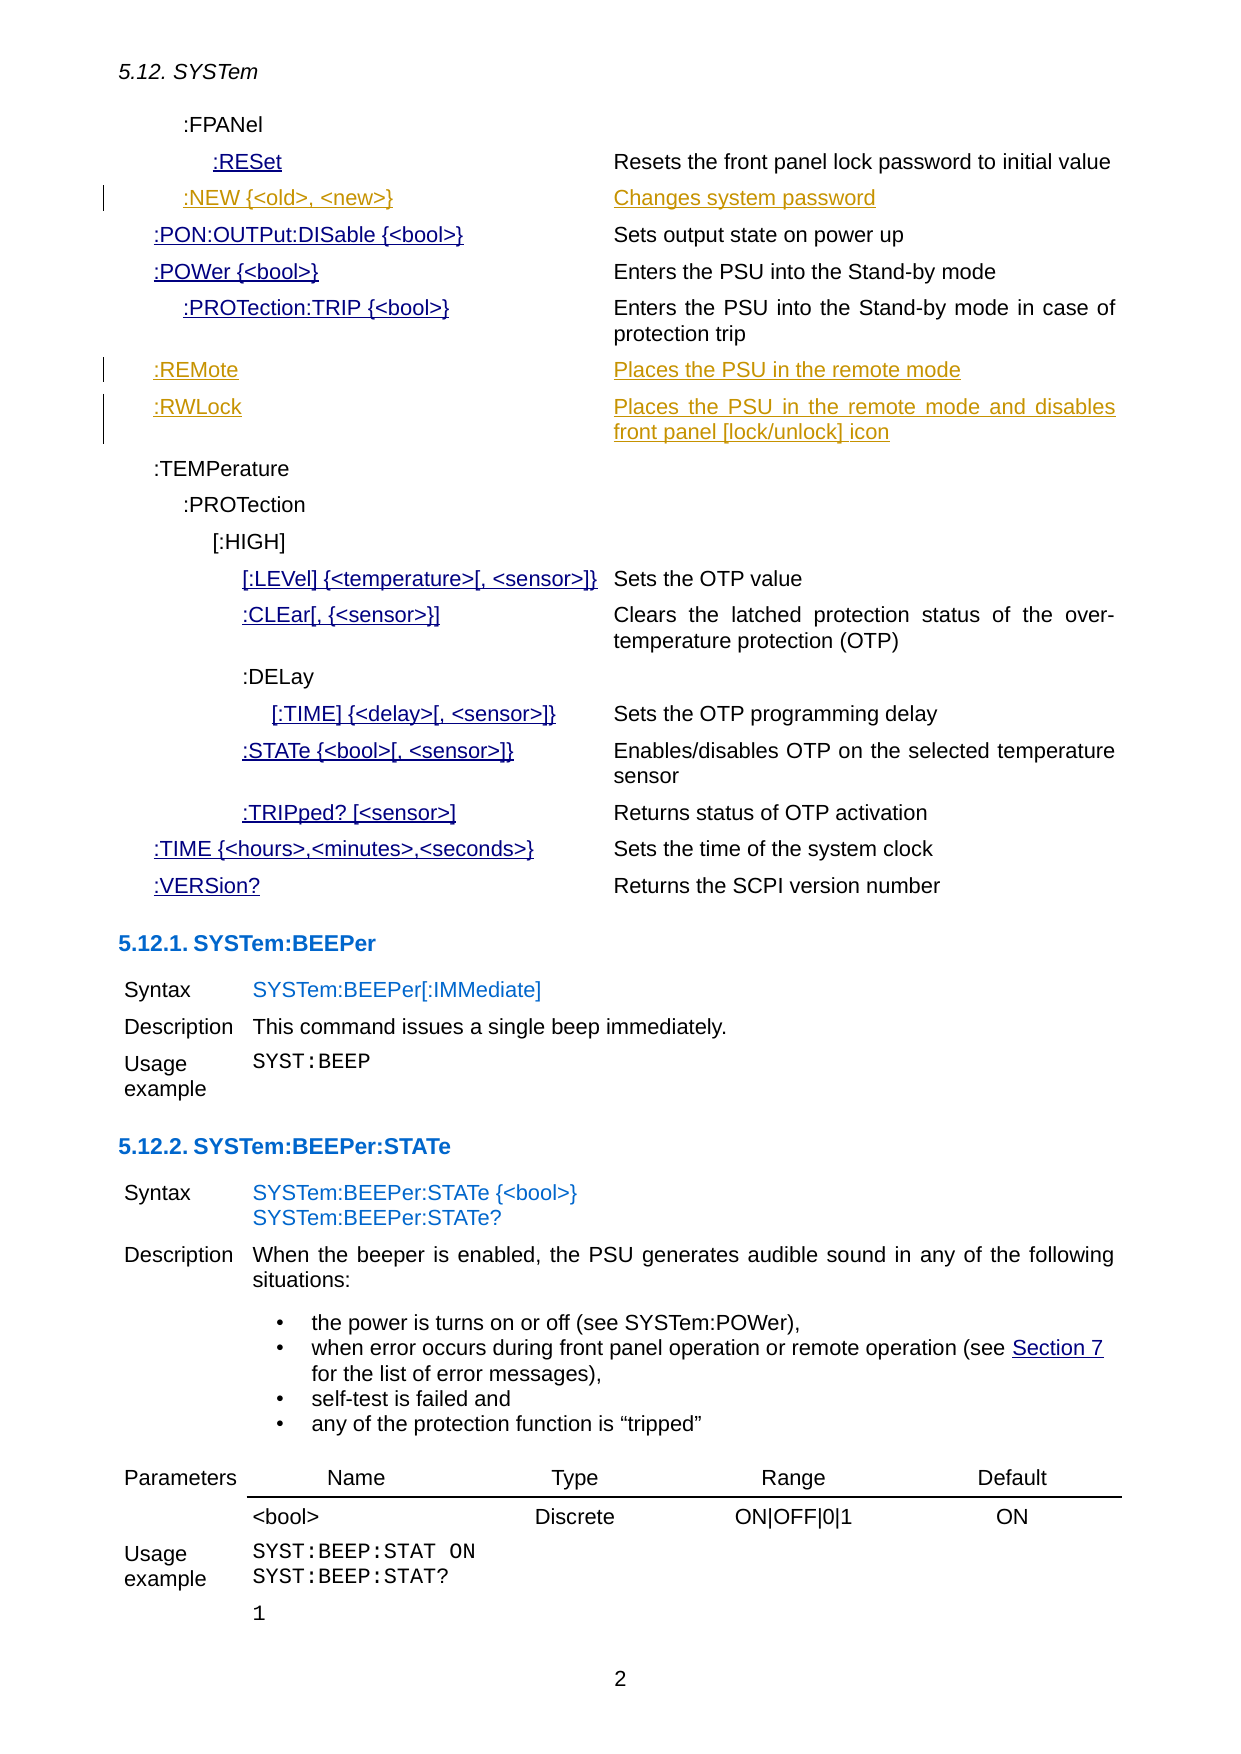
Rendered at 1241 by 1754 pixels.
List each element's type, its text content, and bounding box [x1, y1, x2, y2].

table_cell :PROTection:TRIP {<bool>} [118, 290, 608, 351]
table_cell [608, 523, 1122, 560]
table_cell :POWer {<bool>} [118, 253, 608, 289]
table_cell Sets the OTP value [608, 560, 1122, 597]
table_cell Usage example [118, 1535, 247, 1633]
table_cell Enters the PSU into the Stand-by mode in case of protection trip [608, 290, 1122, 351]
table_cell Default [903, 1460, 1122, 1496]
table_cell This command issues a single beep immediately. [247, 1008, 1122, 1045]
table_cell [608, 487, 1122, 523]
table_cell Enters the PSU into the Stand-by mode [608, 253, 1122, 289]
table_header Syntax [118, 1174, 247, 1236]
table_cell Clears the latched protection status of the over-temperature protection (OTP) [608, 597, 1122, 658]
table_cell :STATe {<bool>[, <sensor>]} [118, 732, 608, 794]
table_header Syntax [118, 971, 247, 1008]
table_cell :RWLock [118, 388, 608, 450]
table_cell <bool> [247, 1498, 465, 1535]
table_cell :PON:OUTPut:DISable {<bool>} [118, 216, 608, 253]
table_cell SYST:BEEP:STAT ON SYST:BEEP:STAT? 1 [247, 1535, 1122, 1633]
table_cell Description [118, 1236, 247, 1459]
subtitle SYSTem:BEEPer [118, 930, 1122, 957]
table_header SYSTem:BEEPer[:IMMediate] [247, 971, 1122, 1008]
table_cell :CLEar[, {<sensor>}] [118, 597, 608, 658]
table_cell :FPANel [118, 106, 608, 143]
table_cell :VERSion? [118, 867, 608, 904]
table_cell :PROTection [118, 487, 608, 523]
table_cell :TEMPerature [118, 450, 608, 487]
table_cell Description [118, 1008, 247, 1045]
table_cell [:TIME] {<delay>[, <sensor>]} [118, 695, 608, 732]
table_cell Places the PSU in the remote mode and disables front panel [lock/unlock] icon [608, 388, 1122, 450]
table_cell Enables/disables OTP on the selected temperature sensor [608, 732, 1122, 794]
table_cell Resets the front panel lock password to initial value [608, 143, 1122, 179]
table_cell [:HIGH] [118, 523, 608, 560]
table_cell Returns the SCPI version number [608, 867, 1122, 904]
table_cell ON [903, 1498, 1122, 1535]
table_cell :TRIPped? [<sensor>] [118, 794, 608, 830]
table_cell :TIME {<hours>,<minutes>,<seconds>} [118, 830, 608, 867]
table_cell Name [247, 1460, 465, 1496]
table_cell Parameters [118, 1460, 247, 1535]
table_cell Sets the OTP programming delay [608, 695, 1122, 732]
table_cell SYST:BEEP [247, 1045, 1122, 1107]
table_cell When the beeper is enabled, the PSU generates audible sound in any of the following situations: the power is turns on or off (see SYSTem:POWer), when error occurs during front panel operation or remote operation (see Section 7 for the list of error messages), self-test is failed and any of the protection function is “tripped” [247, 1236, 1122, 1459]
table_cell :RESet [118, 143, 608, 179]
table_cell Sets the time of the system clock [608, 830, 1122, 867]
table_cell Type [465, 1460, 684, 1496]
table_cell :NEW {<old>, <new>} [118, 180, 608, 216]
table_cell :REMote [118, 351, 608, 388]
table_cell [608, 106, 1122, 143]
subtitle SYSTem:BEEPer:STATe [118, 1133, 1122, 1159]
table_cell Places the PSU in the remote mode [608, 351, 1122, 388]
table_cell Changes system password [608, 180, 1122, 216]
table_cell Sets output state on power up [608, 216, 1122, 253]
table_cell ON|OFF|0|1 [684, 1498, 903, 1535]
table_cell :DELay [118, 659, 608, 695]
table_cell [608, 450, 1122, 487]
table_cell Discrete [465, 1498, 684, 1535]
table_header SYSTem:BEEPer:STATe {<bool>} SYSTem:BEEPer:STATe? [247, 1174, 1122, 1236]
table_cell Usage example [118, 1045, 247, 1107]
table_cell Returns status of OTP activation [608, 794, 1122, 830]
table_cell Range [684, 1460, 903, 1496]
table_cell [:LEVel] {<temperature>[, <sensor>]} [118, 560, 608, 597]
table_cell [608, 659, 1122, 695]
